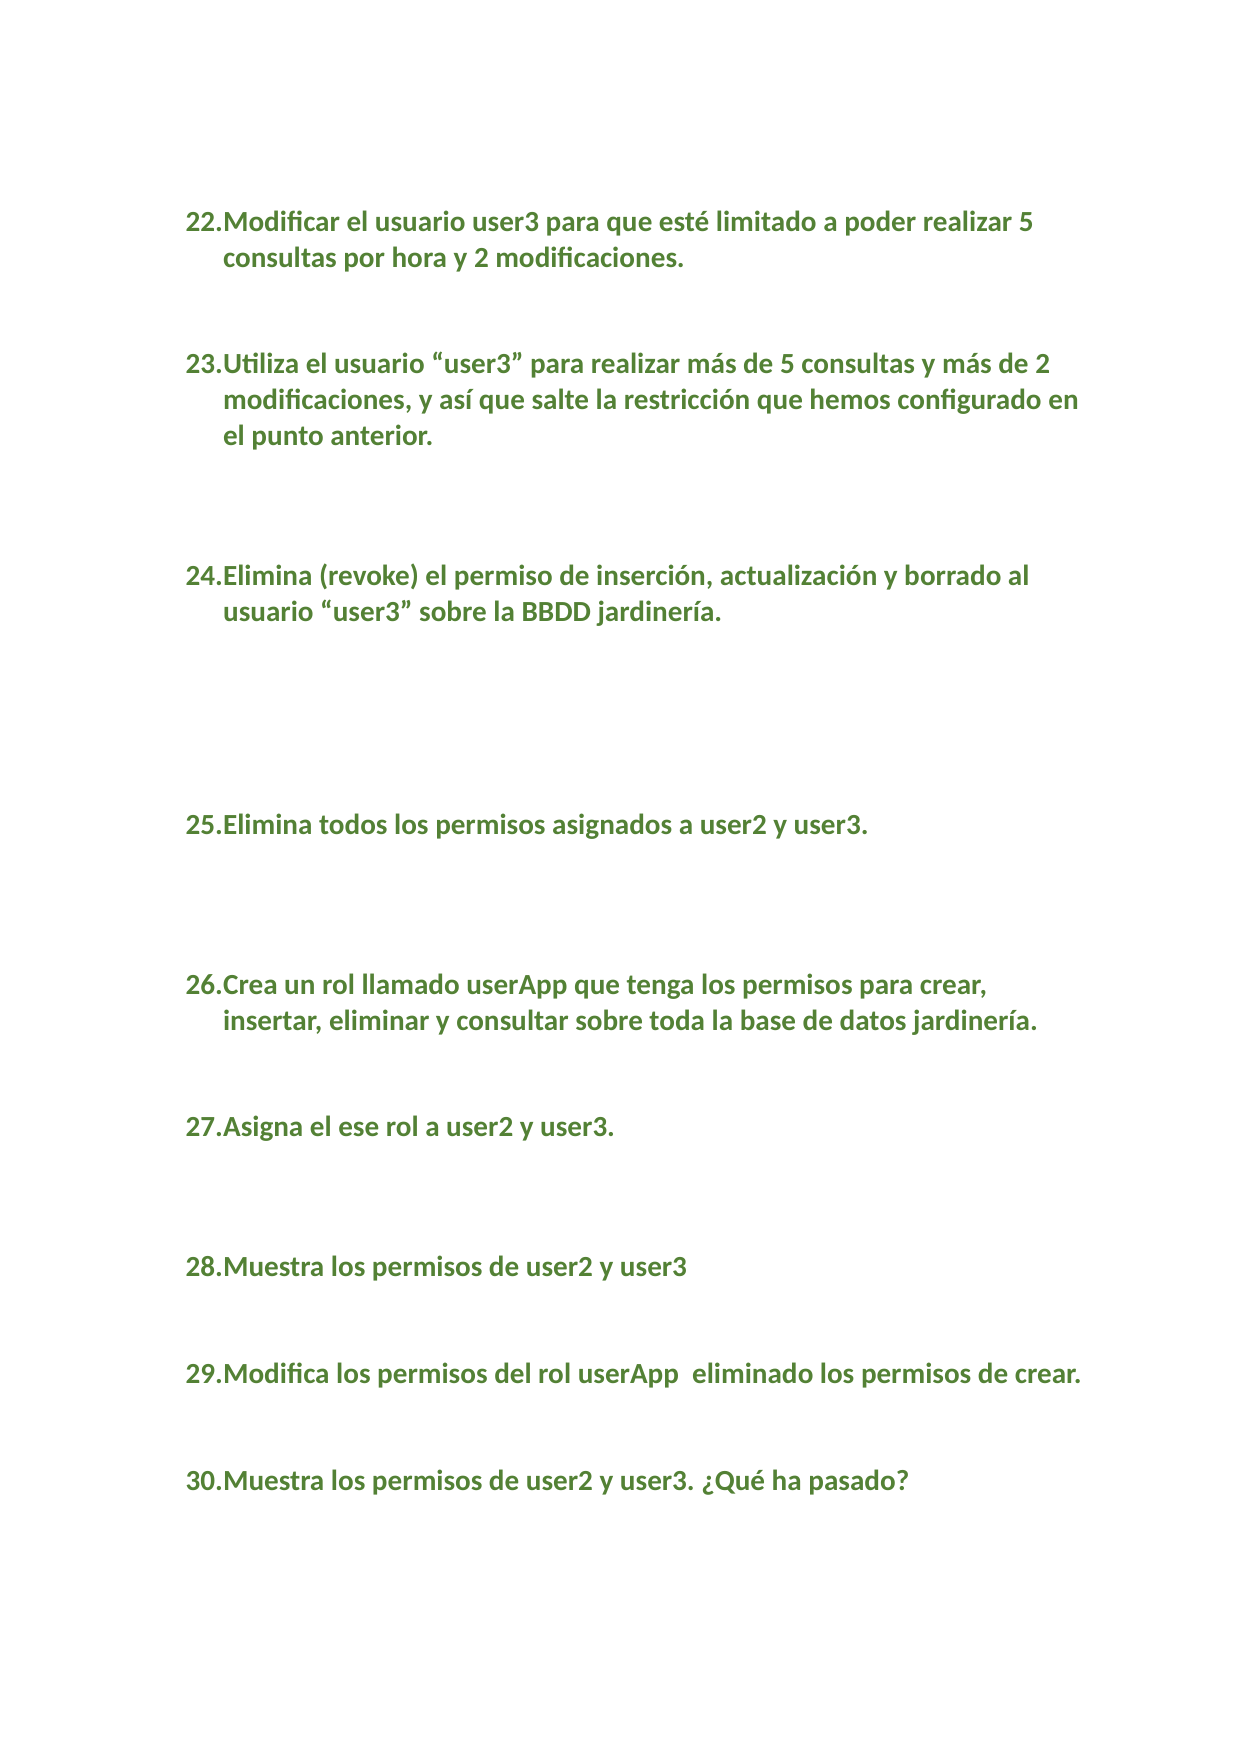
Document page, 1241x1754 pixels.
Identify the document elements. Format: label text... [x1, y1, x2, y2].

list Muestra los permisos de user2 y user3. ¿Qué ha pasado? [185, 1462, 1090, 1497]
list Elimina todos los permisos asignados a user2 y user3. [185, 806, 1090, 842]
list Crea un rol llamado userApp que tenga los permisos para crear, insertar, eliminar y consultar sobre toda la base de datos jardinería. [185, 966, 1090, 1037]
list Asigna el ese rol a user2 y user3. [185, 1108, 1090, 1144]
list Modificar el usuario user3 para que esté limitado a poder realizar 5 consultas por hora y 2 modificaciones. [185, 203, 1090, 274]
list Utiliza el usuario “user3” para realizar más de 5 consultas y más de 2 modificaciones, y así que salte la restricción que hemos configurado en el punto anterior. [185, 346, 1090, 452]
list Muestra los permisos de user2 y user3 [185, 1248, 1090, 1284]
list Elimina (revoke) el permiso de inserción, actualización y borrado al usuario “user3” sobre la BBDD jardinería. [185, 557, 1090, 628]
list Modifica los permisos del rol userApp eliminado los permisos de crear. [185, 1355, 1090, 1391]
